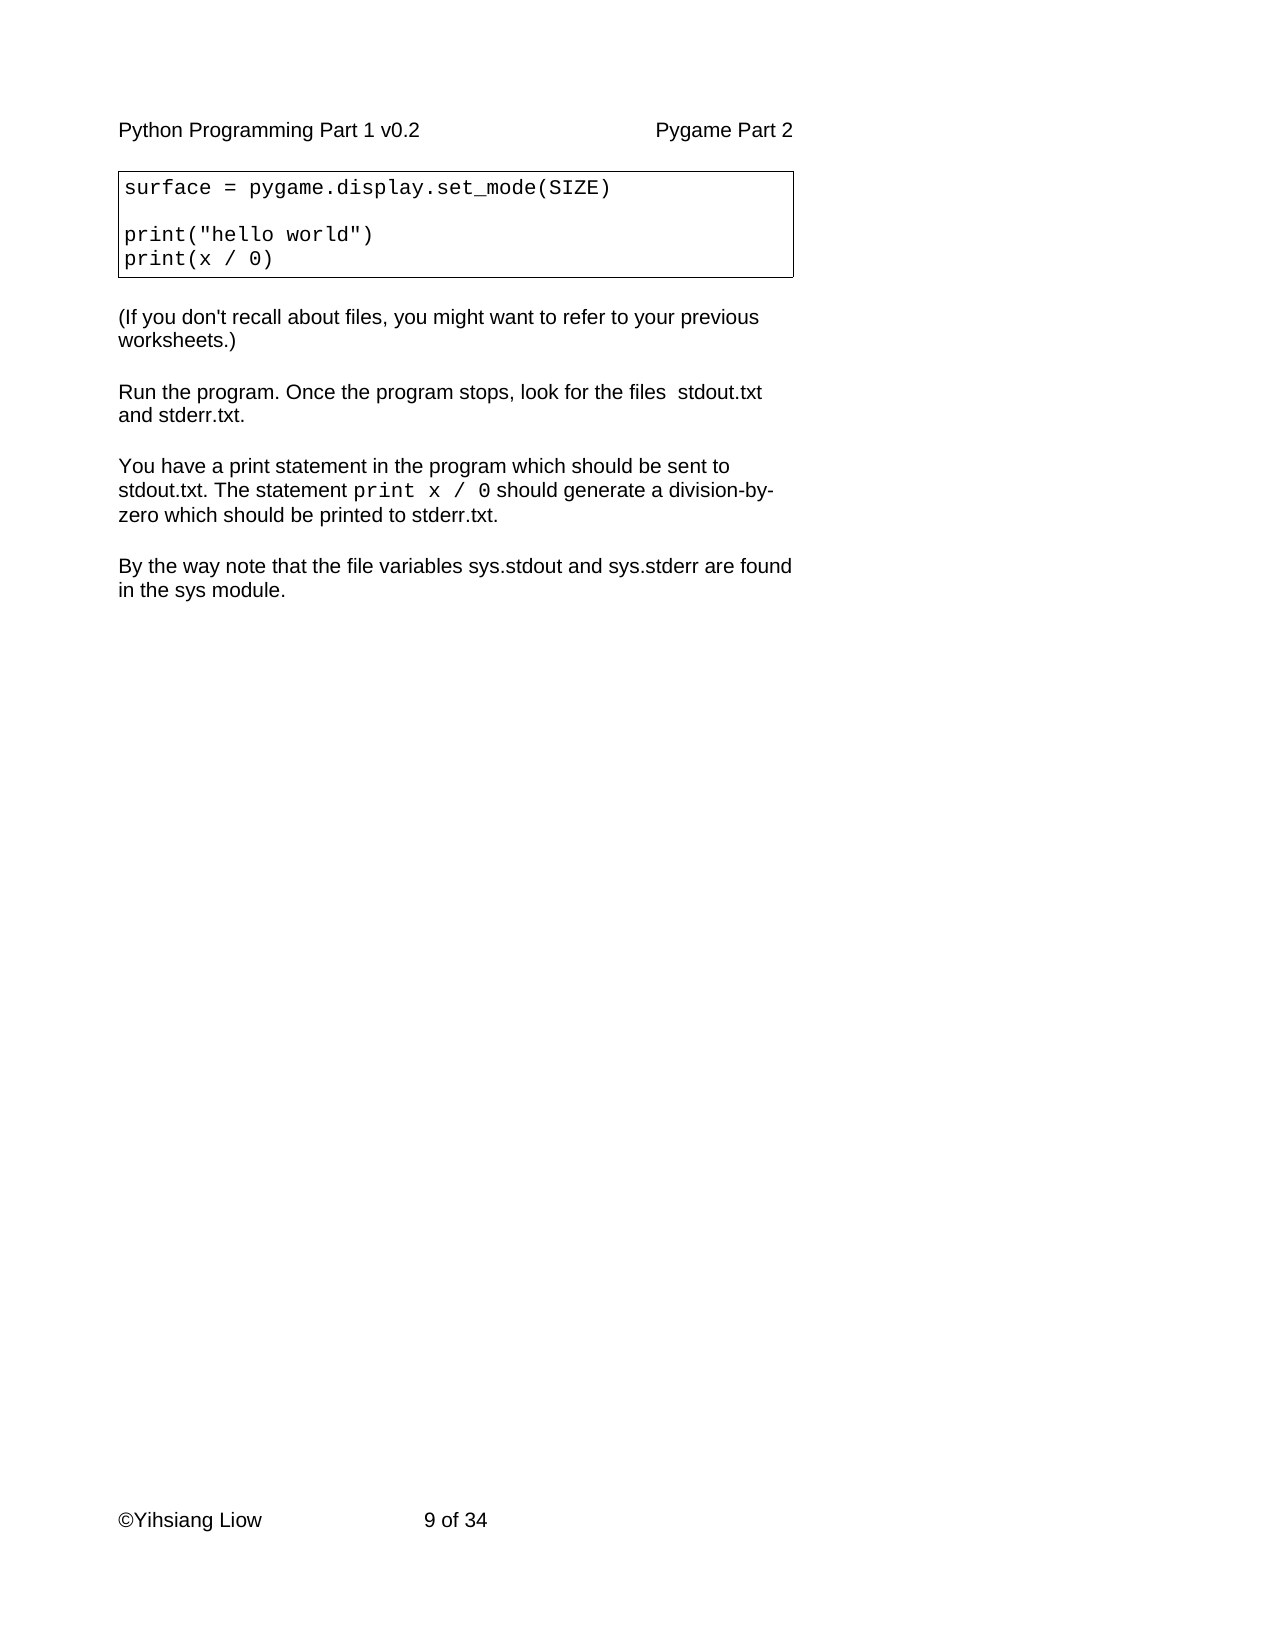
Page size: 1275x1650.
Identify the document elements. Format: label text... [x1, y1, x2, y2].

text Run the program. Once the program stops, look for the files stdout.txt and stderr.txt. [118, 380, 793, 427]
text You have a print statement in the program which should be sent to stdout.txt. The statement print x / 0 should generate a division-by-zero which should be printed to stderr.txt. [118, 455, 793, 527]
text By the way note that the file variables sys.stdout and sys.stderr are found in the sys module. [118, 555, 793, 601]
text (If you don't recall about files, you might want to refer to your previous worksheets.) [118, 305, 793, 352]
table_header surface = pygame.display.set_mode(SIZE) print("hello world") print(x / 0) [119, 172, 793, 277]
